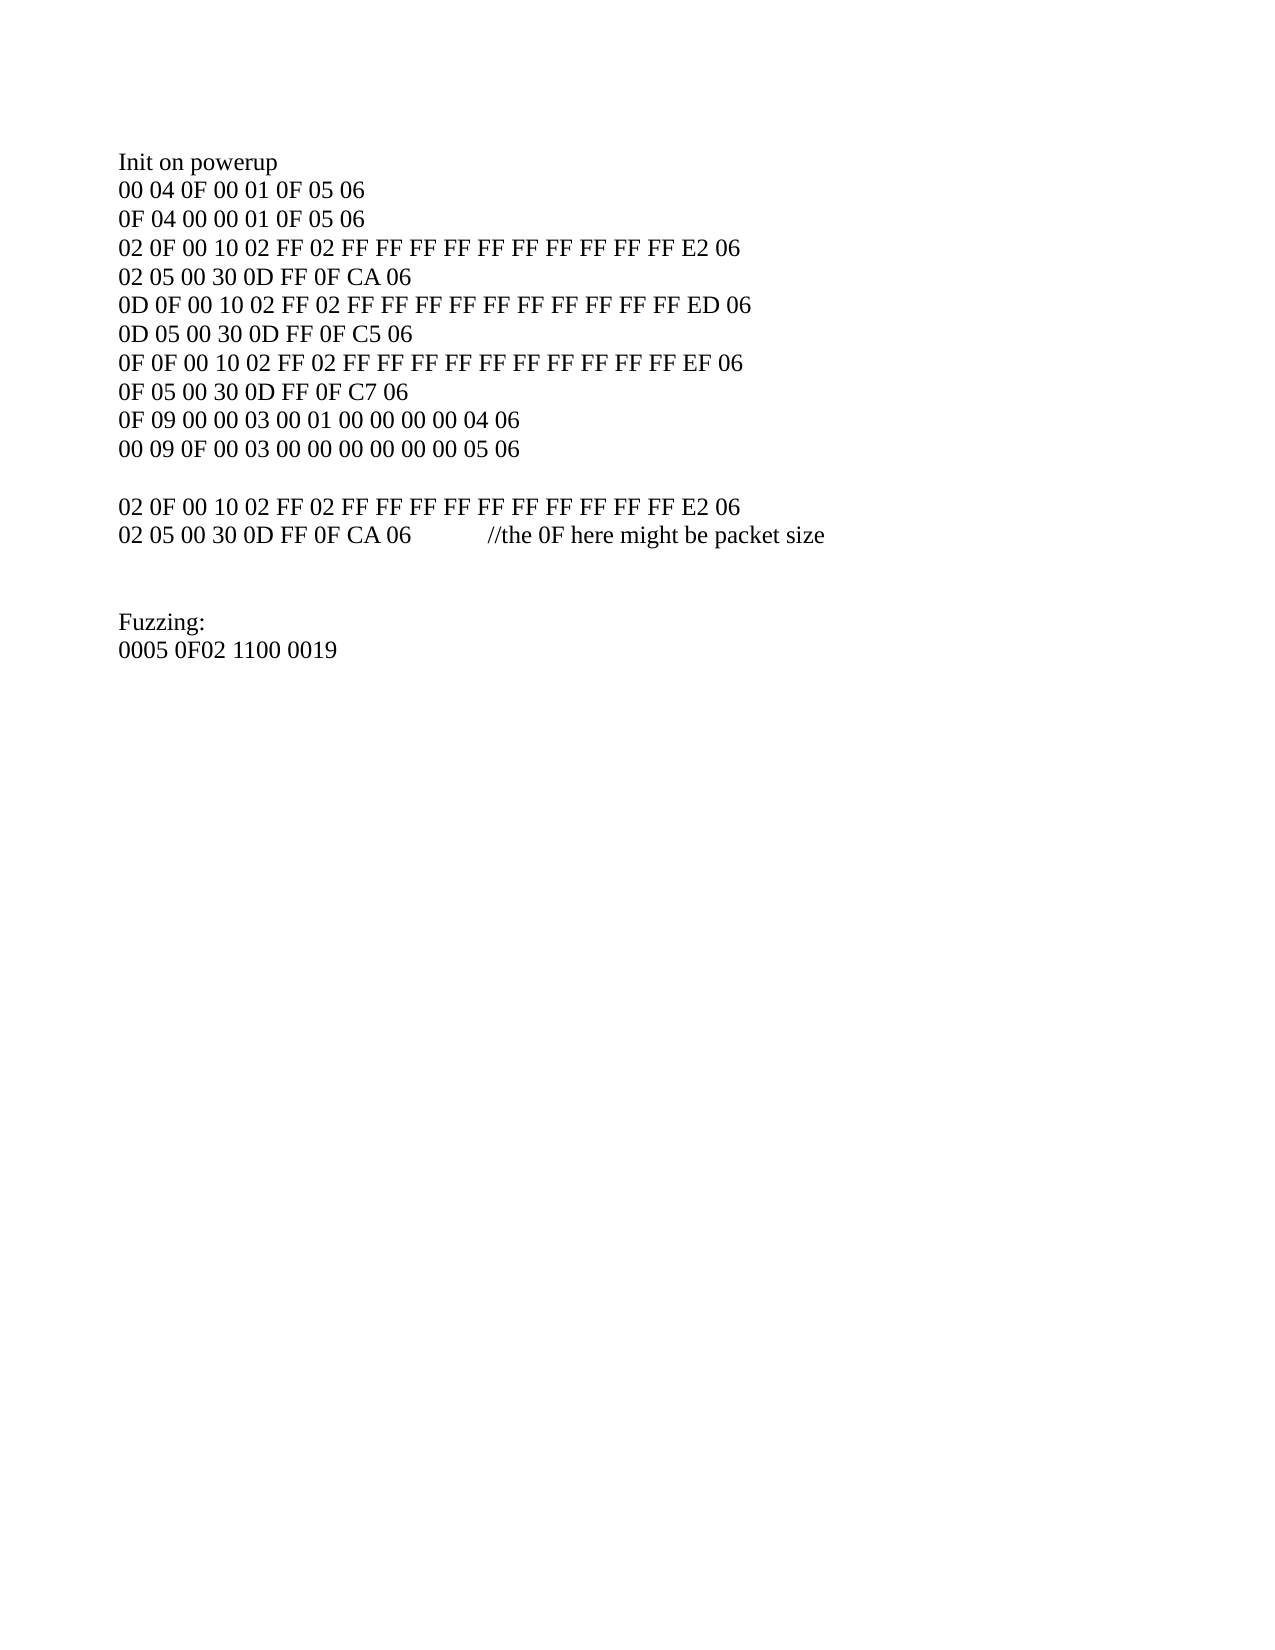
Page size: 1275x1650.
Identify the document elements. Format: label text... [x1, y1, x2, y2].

text 0F 09 00 00 03 00 01 00 00 00 00 04 06 [118, 406, 1157, 434]
text 0F 05 00 30 0D FF 0F C7 06 [118, 377, 1157, 406]
text 02 05 00 30 0D FF 0F CA 06 //the 0F here might be packet size [118, 521, 1157, 549]
text 00 09 0F 00 03 00 00 00 00 00 00 05 06 [118, 434, 1157, 463]
text 0D 0F 00 10 02 FF 02 FF FF FF FF FF FF FF FF FF FF ED 06 [118, 291, 1157, 319]
text Init on powerup [118, 147, 1157, 176]
text 02 0F 00 10 02 FF 02 FF FF FF FF FF FF FF FF FF FF E2 06 [118, 233, 1157, 262]
text 0F 0F 00 10 02 FF 02 FF FF FF FF FF FF FF FF FF FF EF 06 [118, 348, 1157, 377]
text 0D 05 00 30 0D FF 0F C5 06 [118, 319, 1157, 348]
text 00 04 0F 00 01 0F 05 06 [118, 176, 1157, 204]
text 02 0F 00 10 02 FF 02 FF FF FF FF FF FF FF FF FF FF E2 06 [118, 492, 1157, 521]
text 0F 04 00 00 01 0F 05 06 [118, 204, 1157, 233]
text 02 05 00 30 0D FF 0F CA 06 [118, 262, 1157, 291]
text Fuzzing: [118, 607, 1157, 636]
text 0005 0F02 1100 0019 [118, 636, 1157, 664]
